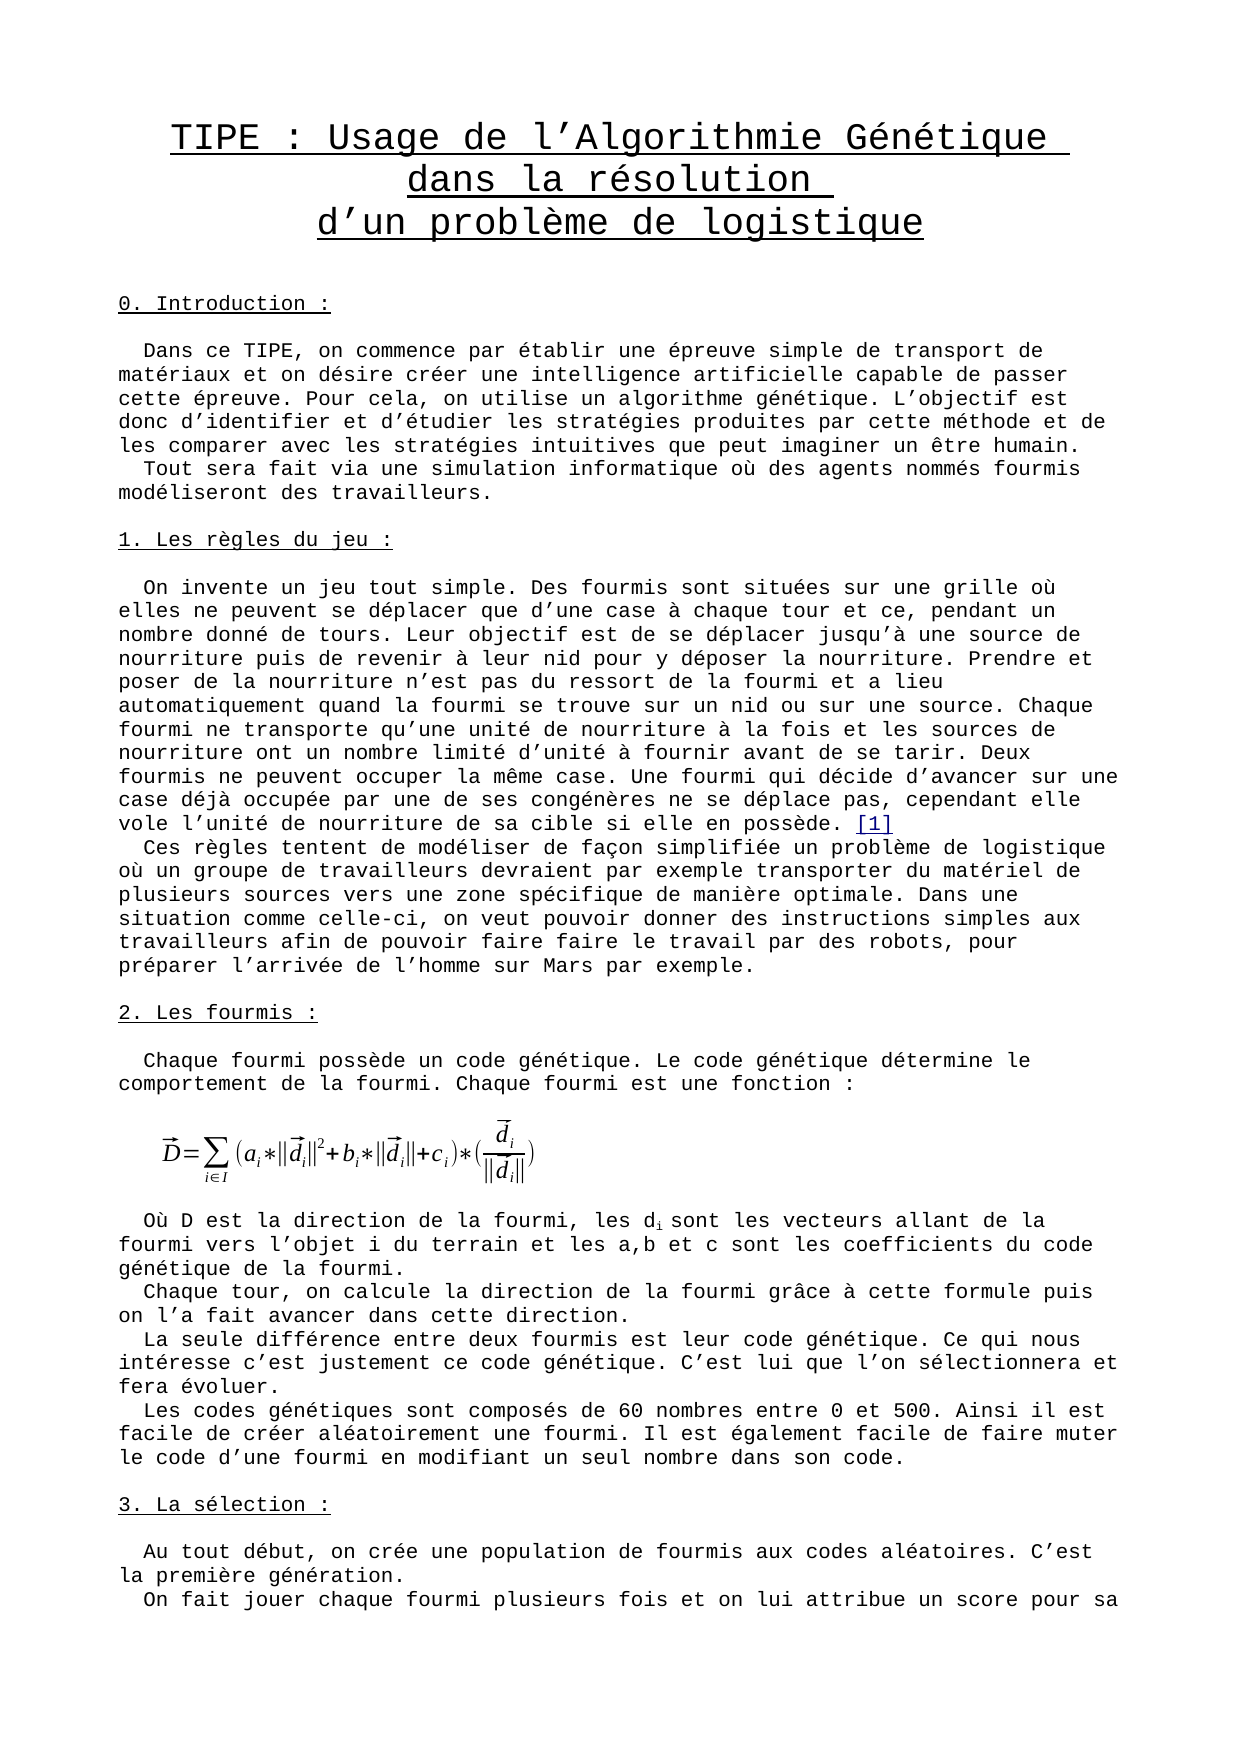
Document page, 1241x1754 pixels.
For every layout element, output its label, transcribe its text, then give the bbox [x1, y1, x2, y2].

text 1. Les règles du jeu : [118, 529, 1122, 553]
text Chaque tour, on calcule la direction de la fourmi grâce à cette formule puis on l’a fait avancer dans cette direction. [118, 1281, 1122, 1329]
text Tout sera fait via une simulation informatique où des agents nommés fourmis modéliseront des travailleurs. [118, 458, 1122, 506]
text dans la résolution [118, 161, 1122, 203]
text 2. Les fourmis : [118, 1002, 1122, 1026]
text Dans ce TIPE, on commence par établir une épreuve simple de transport de matériaux et on désire créer une intelligence artificielle capable de passer cette épreuve. Pour cela, on utilise un algorithme génétique. L’objectif est donc d’identifier et d’étudier les stratégies produites par cette méthode et de les comparer avec les stratégies intuitives que peut imaginer un être humain. [118, 340, 1122, 458]
text 3. La sélection : [118, 1494, 1122, 1518]
text Les codes génétiques sont composés de 60 nombres entre 0 et 500. Ainsi il est facile de créer aléatoirement une fourmi. Il est également facile de faire muter le code d’une fourmi en modifiant un seul nombre dans son code. [118, 1400, 1122, 1471]
text On fait jouer chaque fourmi plusieurs fois et on lui attribue un score pour sa [118, 1589, 1122, 1612]
text La seule différence entre deux fourmis est leur code génétique. Ce qui nous intéresse c’est justement ce code génétique. C’est lui que l’on sélectionnera et fera évoluer. [118, 1329, 1122, 1400]
text Où D est la direction de la fourmi, les di sont les vecteurs allant de la fourmi vers l’objet i du terrain et les a,b et c sont les coefficients du code génétique de la fourmi. [118, 1211, 1122, 1281]
text d’un problème de logistique [118, 203, 1122, 246]
text Chaque fourmi possède un code génétique. Le code génétique détermine le comportement de la fourmi. Chaque fourmi est une fonction : [118, 1049, 1122, 1097]
text 0. Introduction : [118, 293, 1122, 317]
text TIPE : Usage de l’Algorithmie Génétique [118, 118, 1122, 161]
text Au tout début, on crée une population de fourmis aux codes aléatoires. C’est la première génération. [118, 1542, 1122, 1589]
text On invente un jeu tout simple. Des fourmis sont situées sur une grille où elles ne peuvent se déplacer que d’une case à chaque tour et ce, pendant un nombre donné de tours. Leur objectif est de se déplacer jusqu’à une source de nourriture puis de revenir à leur nid pour y déposer la nourriture. Prendre et poser de la nourriture n’est pas du ressort de la fourmi et a lieu automatiquement quand la fourmi se trouve sur un nid ou sur une source. Chaque fourmi ne transporte qu’une unité de nourriture à la fois et les sources de nourriture ont un nombre limité d’unité à fournir avant de se tarir. Deux fourmis ne peuvent occuper la même case. Une fourmi qui décide d’avancer sur une case déjà occupée par une de ses congénères ne se déplace pas, cependant elle vole l’unité de nourriture de sa cible si elle en possède. [1] [118, 577, 1122, 837]
text Ces règles tentent de modéliser de façon simplifiée un problème de logistique où un groupe de travailleurs devraient par exemple transporter du matériel de plusieurs sources vers une zone spécifique de manière optimale. Dans une situation comme celle-ci, on veut pouvoir donner des instructions simples aux travailleurs afin de pouvoir faire faire le travail par des robots, pour préparer l’arrivée de l’homme sur Mars par exemple. [118, 837, 1122, 979]
